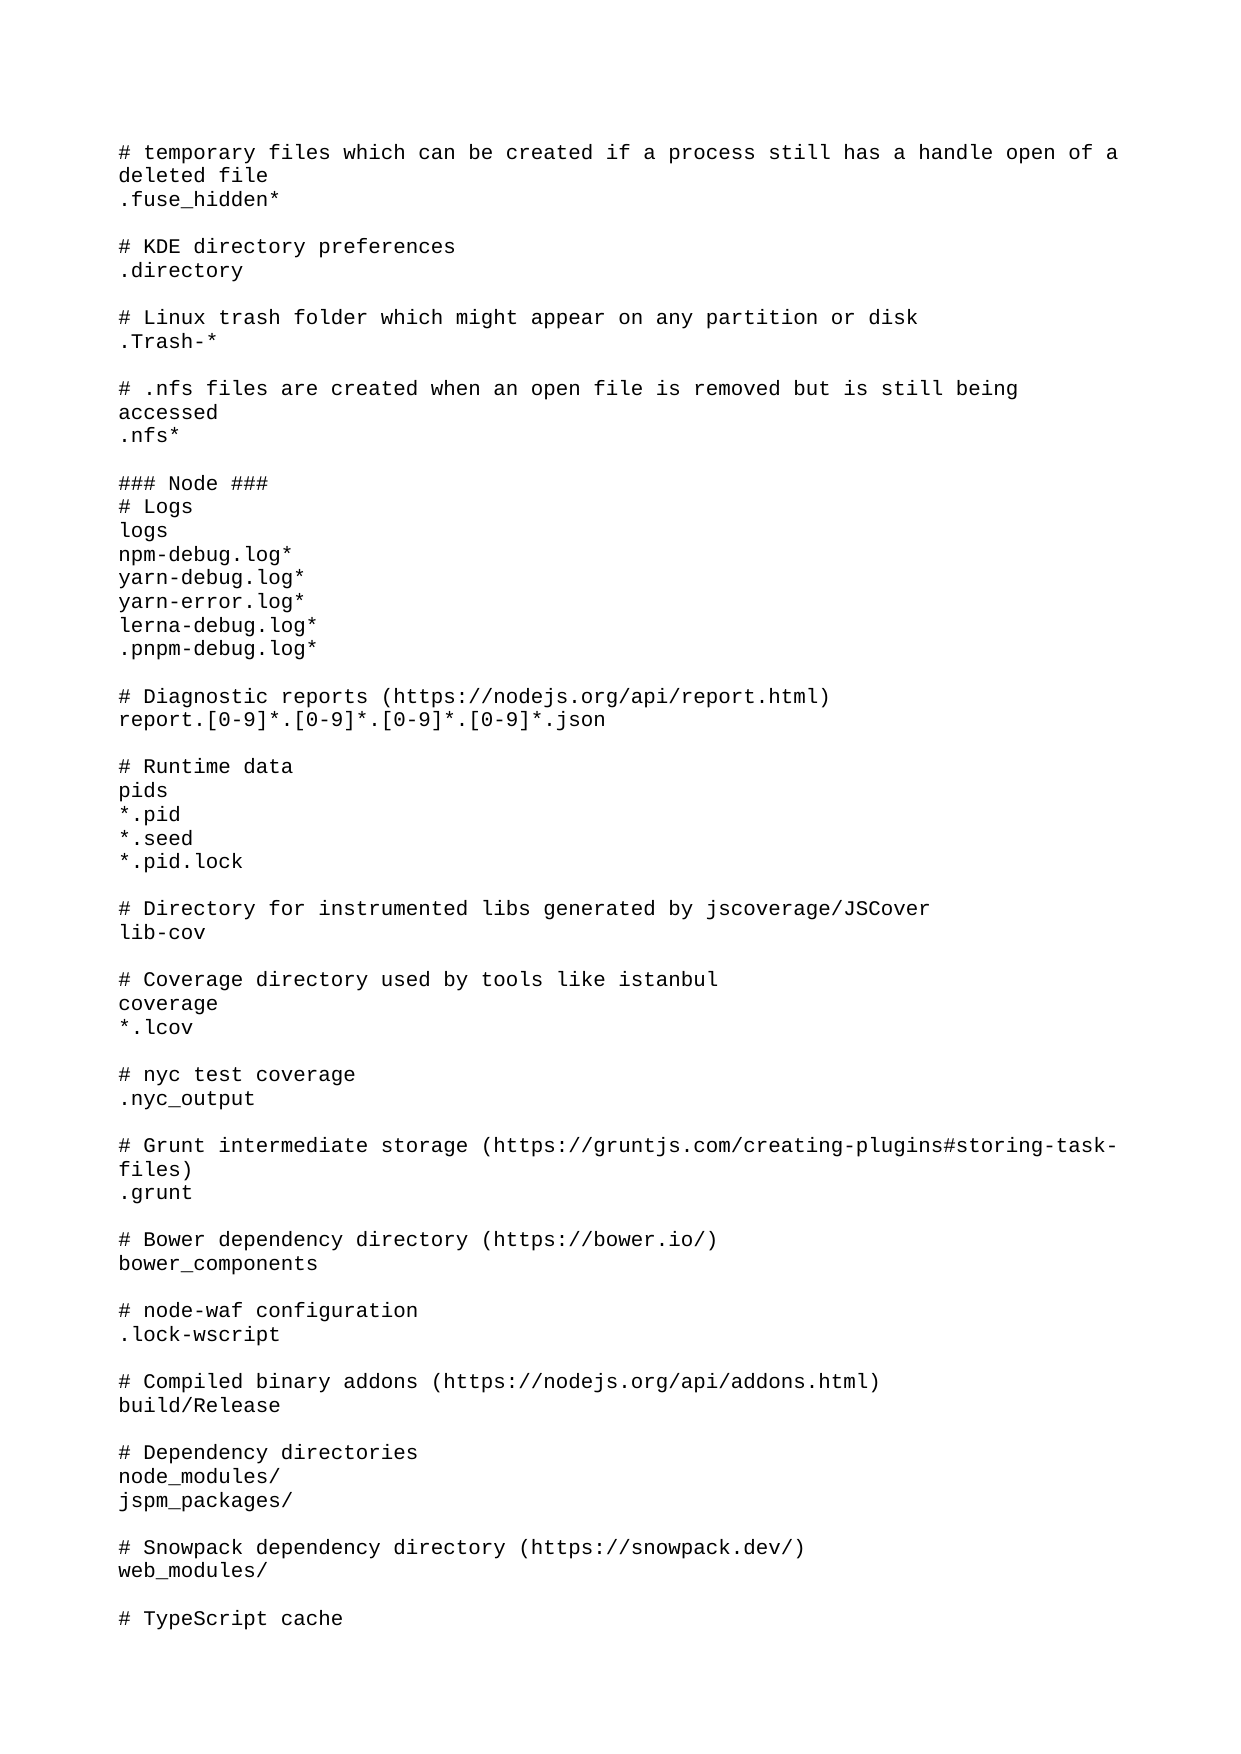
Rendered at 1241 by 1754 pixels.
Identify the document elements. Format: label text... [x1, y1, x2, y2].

text yarn-error.log* [118, 591, 1122, 615]
text report.[0-9]*.[0-9]*.[0-9]*.[0-9]*.json [118, 709, 1122, 733]
text *.pid.lock [118, 851, 1122, 875]
text .pnpm-debug.log* [118, 638, 1122, 662]
text # node-waf configuration [118, 1300, 1122, 1324]
text .fuse_hidden* [118, 189, 1122, 213]
text pids [118, 780, 1122, 804]
text # Dependency directories [118, 1442, 1122, 1466]
text .grunt [118, 1182, 1122, 1206]
text ### Node ### [118, 473, 1122, 496]
text logs [118, 520, 1122, 544]
text coverage [118, 993, 1122, 1017]
text *.seed [118, 827, 1122, 851]
text # Diagnostic reports (https://nodejs.org/api/report.html) [118, 686, 1122, 709]
text # KDE directory preferences [118, 236, 1122, 260]
text *.lcov [118, 1017, 1122, 1040]
text lib-cov [118, 922, 1122, 946]
text node_modules/ [118, 1466, 1122, 1489]
text # Coverage directory used by tools like istanbul [118, 969, 1122, 993]
text # Snowpack dependency directory (https://snowpack.dev/) [118, 1537, 1122, 1561]
text .lock-wscript [118, 1324, 1122, 1348]
text lerna-debug.log* [118, 615, 1122, 638]
text # Linux trash folder which might appear on any partition or disk [118, 307, 1122, 331]
text # Grunt intermediate storage (https://gruntjs.com/creating-plugins#storing-task-files) [118, 1135, 1122, 1182]
text # .nfs files are created when an open file is removed but is still being accessed [118, 378, 1122, 426]
text # Directory for instrumented libs generated by jscoverage/JSCover [118, 898, 1122, 922]
text web_modules/ [118, 1561, 1122, 1584]
text # TypeScript cache [118, 1608, 1122, 1631]
text build/Release [118, 1395, 1122, 1419]
text npm-debug.log* [118, 544, 1122, 567]
text *.pid [118, 804, 1122, 827]
text .directory [118, 260, 1122, 284]
text yarn-debug.log* [118, 567, 1122, 591]
text # nyc test coverage [118, 1064, 1122, 1088]
text # temporary files which can be created if a process still has a handle open of a deleted file [118, 142, 1122, 189]
text # Bower dependency directory (https://bower.io/) [118, 1229, 1122, 1253]
text jspm_packages/ [118, 1489, 1122, 1513]
text # Logs [118, 496, 1122, 520]
text # Runtime data [118, 757, 1122, 780]
text bower_components [118, 1253, 1122, 1277]
text .nyc_output [118, 1088, 1122, 1111]
text # Compiled binary addons (https://nodejs.org/api/addons.html) [118, 1371, 1122, 1395]
text .Trash-* [118, 331, 1122, 354]
text .nfs* [118, 426, 1122, 449]
